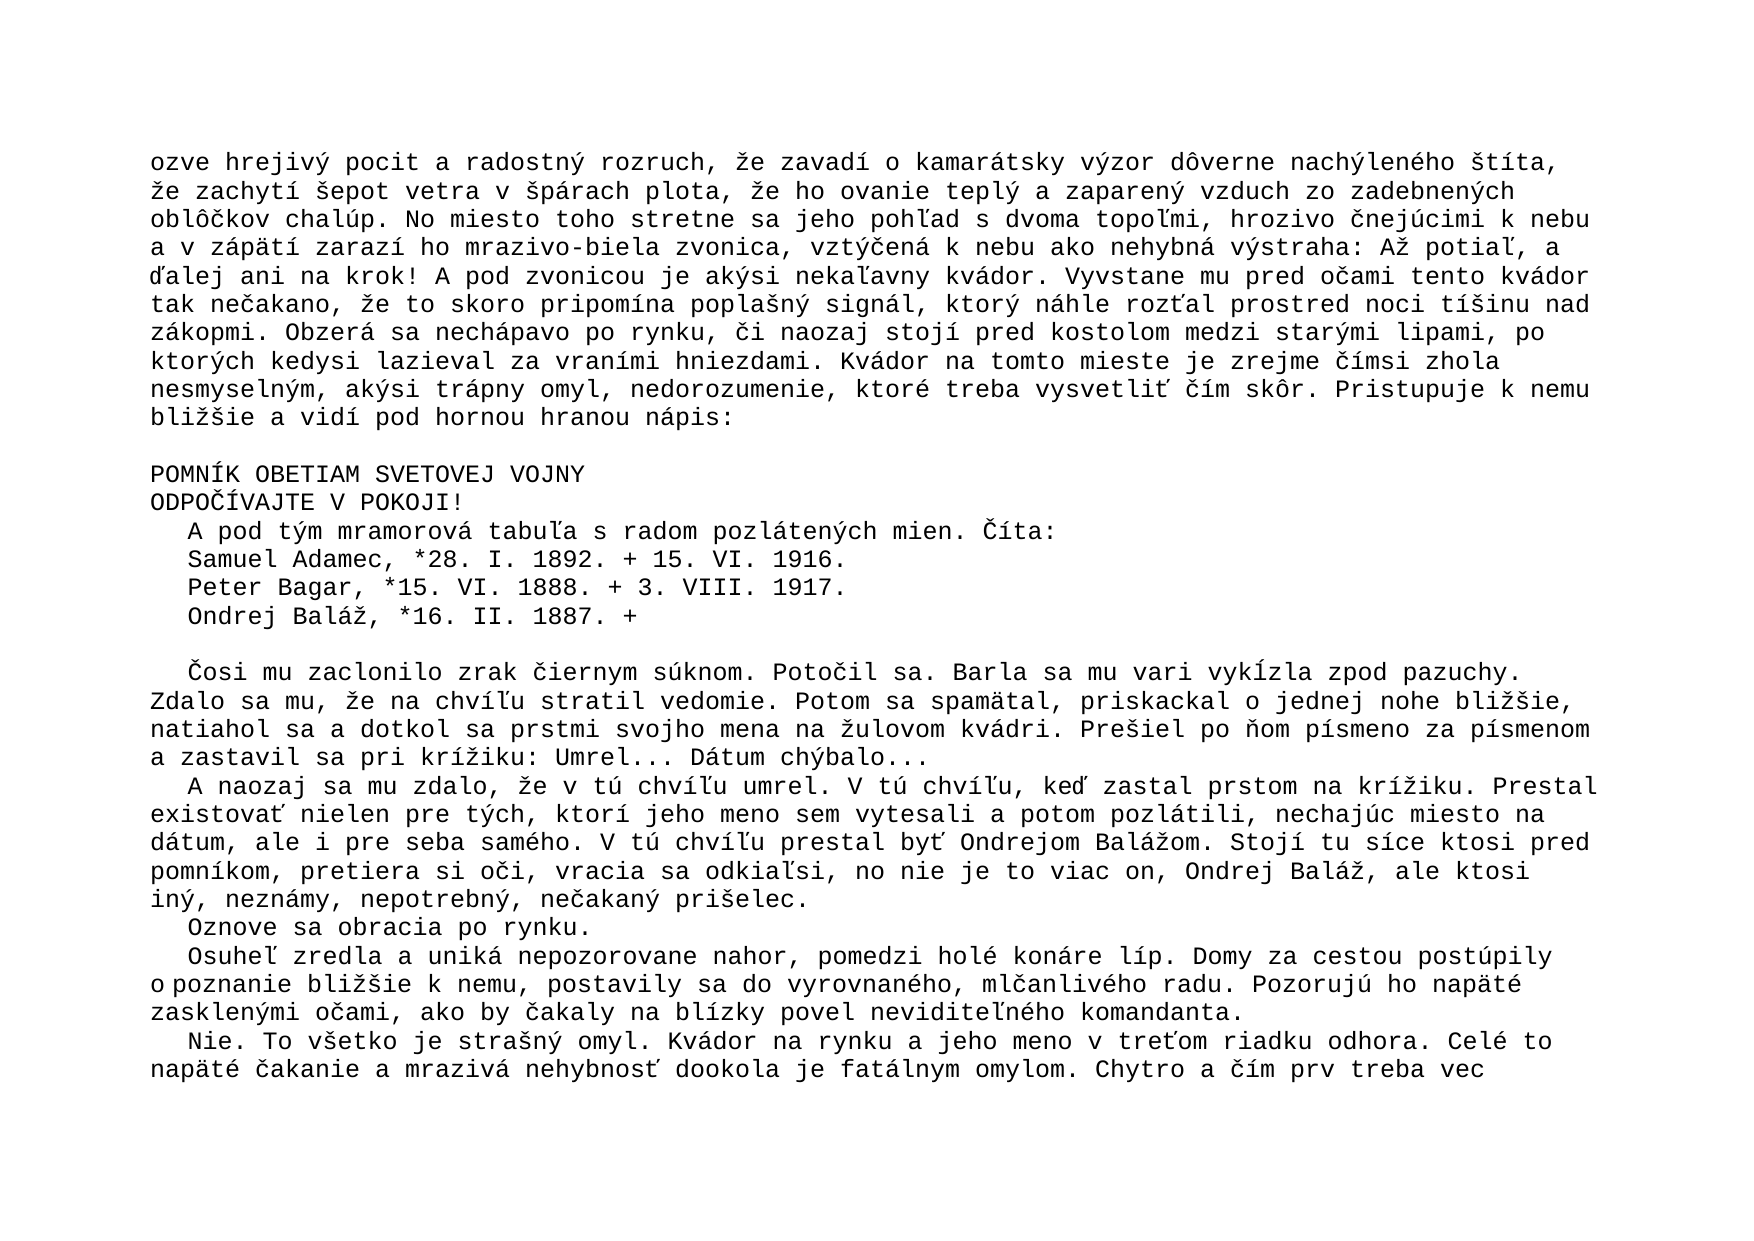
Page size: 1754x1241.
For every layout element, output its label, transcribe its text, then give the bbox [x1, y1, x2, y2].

text Samuel Adamec, *28. I. 1892. + 15. VI. 1916. [150, 547, 1603, 575]
text Čosi mu zaclonilo zrak čiernym súknom. Potočil sa. Barla sa mu vari vykĺzla zpod pazuchy. Zdalo sa mu, že na chvíľu stratil vedomie. Potom sa spamätal, priskackal o jednej nohe bližšie, natiahol sa a dotkol sa prstmi svojho mena na žulovom kvádri. Prešiel po ňom písmeno za písmenom a zastavil sa pri krížiku: Umrel... Dátum chýbalo... [150, 660, 1603, 773]
text Osuheľ zredla a uniká nepozorovane nahor, pomedzi holé konáre líp. Domy za cestou postúpily [150, 943, 1603, 972]
text o poznanie bližšie k nemu, postavily sa do vyrovnaného, mlčanlivého radu. Pozorujú ho napäté zasklenými očami, ako by čakaly na blízky povel neviditeľného komandanta. [150, 972, 1603, 1028]
text Ondrej Baláž, *16. II. 1887. + [150, 603, 1603, 632]
text ODPOČÍVAJTE V POKOJI! [150, 490, 1603, 518]
text A naozaj sa mu zdalo, že v tú chvíľu umrel. V tú chvíľu, keď zastal prstom na krížiku. Prestal existovať nielen pre tých, ktorí jeho meno sem vytesali a potom pozlátili, nechajúc miesto na dátum, ale i pre seba samého. V tú chvíľu prestal byť Ondrejom Balážom. Stojí tu síce ktosi pred pomníkom, pretiera si oči, vracia sa odkiaľsi, no nie je to viac on, Ondrej Baláž, ale ktosi iný, neznámy, nepotrebný, nečakaný prišelec. [150, 773, 1603, 915]
text Nie. To všetko je strašný omyl. Kvádor na rynku a jeho meno v treťom riadku odhora. Celé to napäté čakanie a mrazivá nehybnosť dookola je fatálnym omylom. Chytro a čím prv treba vec [150, 1028, 1603, 1085]
text A pod tým mramorová tabuľa s radom pozlátených mien. Číta: [150, 518, 1603, 547]
text Oznove sa obracia po rynku. [150, 915, 1603, 943]
text POMNÍK OBETIAM SVETOVEJ VOJNY [150, 462, 1603, 490]
text Peter Bagar, *15. VI. 1888. + 3. VIII. 1917. [150, 575, 1603, 603]
text ozve hrejivý pocit a radostný rozruch, že zavadí o kamarátsky výzor dôverne nachýleného štíta, že zachytí šepot vetra v špárach plota, že ho ovanie teplý a zaparený vzduch zo zadebnených oblôčkov chalúp. No miesto toho stretne sa jeho pohľad s dvoma topoľmi, hrozivo čnejúcimi k nebu a v zápätí zarazí ho mrazivo-biela zvonica, vztýčená k nebu ako nehybná výstraha: Až potiaľ, a ďalej ani na krok! A pod zvonicou je akýsi nekaľavny kvádor. Vyvstane mu pred očami tento kvádor tak nečakano, že to skoro pripomína poplašný signál, ktorý náhle rozťal prostred noci tíšinu nad zákopmi. Obzerá sa nechápavo po rynku, či naozaj stojí pred kostolom medzi starými lipami, po ktorých kedysi lazieval za vraními hniezdami. Kvádor na tomto mieste je zrejme čímsi zhola nesmyselným, akýsi trápny omyl, nedorozumenie, ktoré treba vysvetliť čím skôr. Pristupuje k nemu bližšie a vidí pod hornou hranou nápis: [150, 150, 1603, 433]
